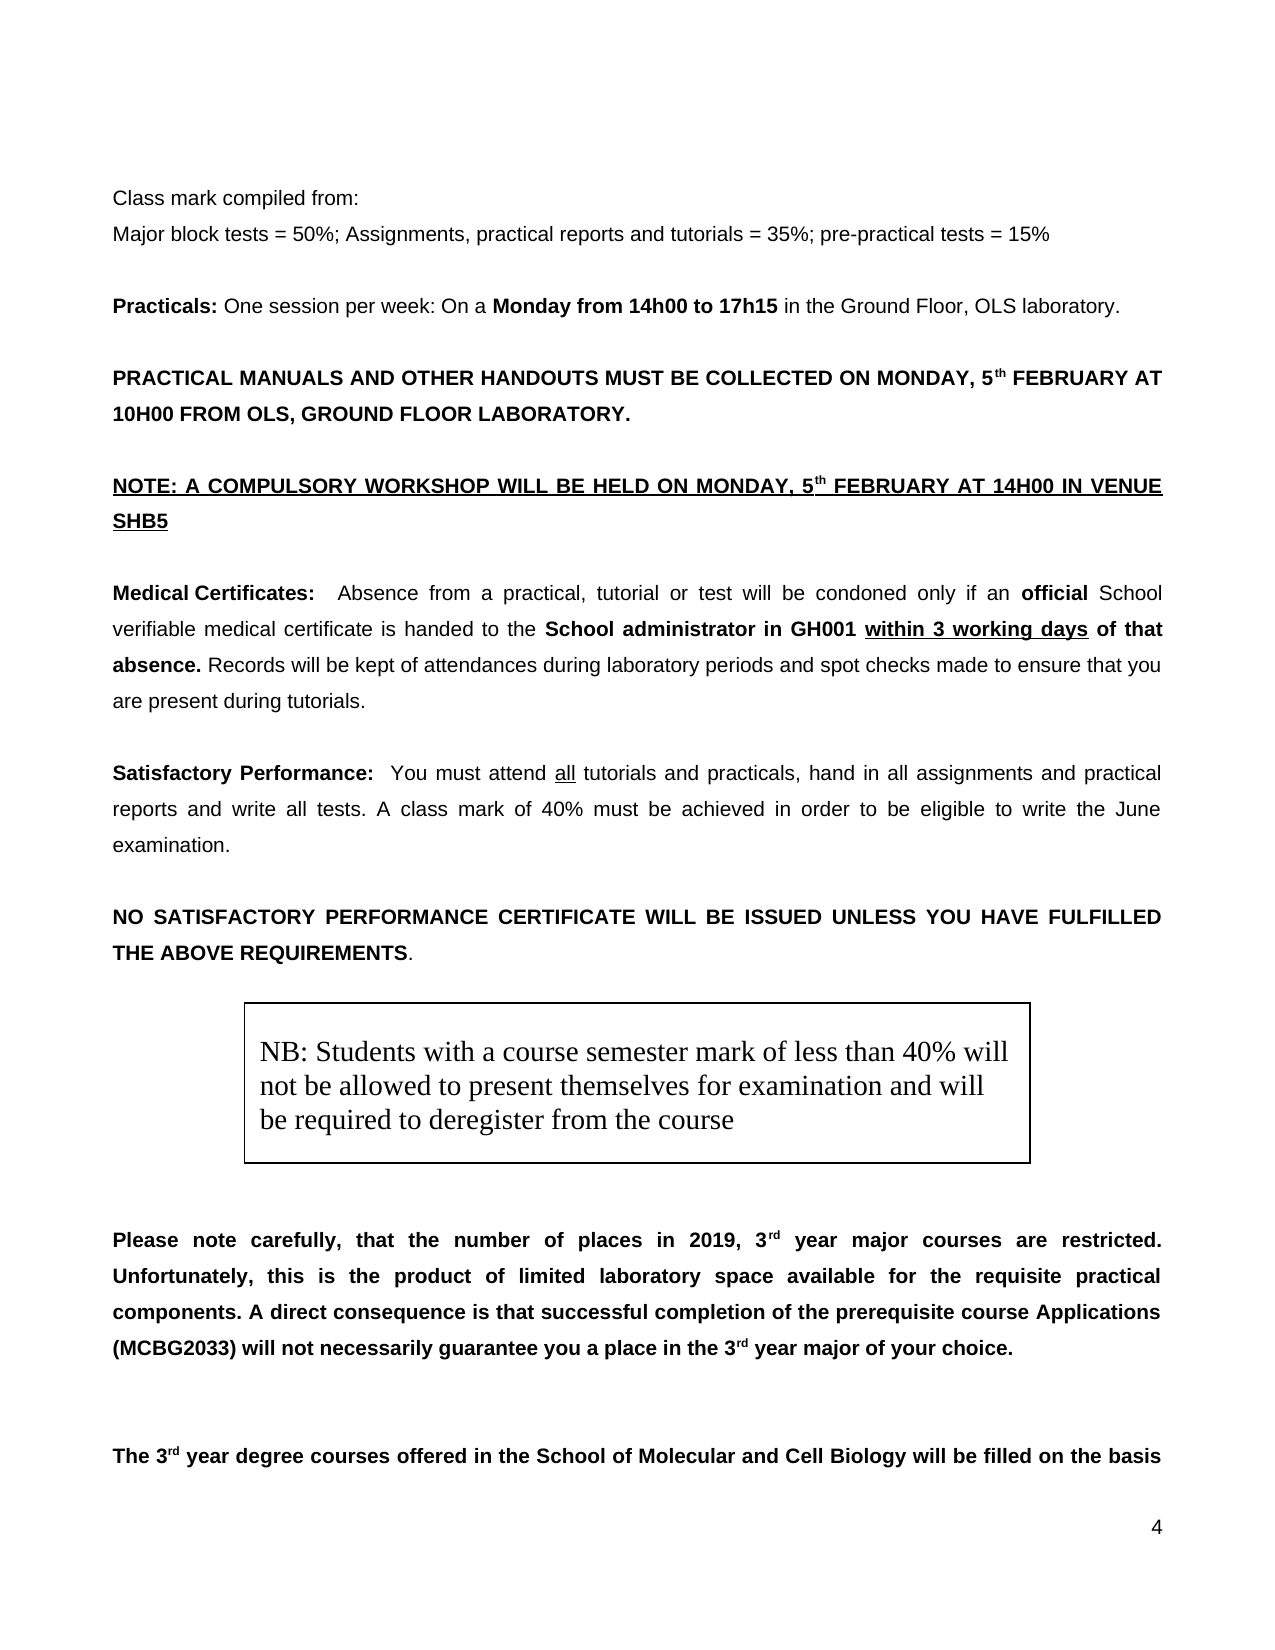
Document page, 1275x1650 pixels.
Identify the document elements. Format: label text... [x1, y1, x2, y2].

text SHB5 [112, 495, 1162, 533]
text Practicals: One session per week: On a Monday from 14h00 to 17h15 in the Ground Floor, OLS laboratory. [112, 294, 1162, 318]
text The 3rd year degree courses offered in the School of Molecular and Cell Biology will be filled on the basis [112, 1444, 1162, 1468]
text NO SATISFACTORY PERFORMANCE CERTIFICATE WILL BE ISSUED UNLESS YOU HAVE FULFILLED THE ABOVE REQUIREMENTS. [112, 905, 1162, 964]
text Please note carefully, that the number of places in 2019, 3rd year major courses are restricted. Unfortunately, this is the product of limited laboratory space available for the requisite practical components. A direct consequence is that successful completion of the prerequisite course Applications (MCBG2033) will not necessarily guarantee you a place in the 3rd year major of your choice. [112, 1228, 1162, 1360]
text Class mark compiled from: [112, 186, 1162, 210]
text Medical Certificates: Absence from a practical, tutorial or test will be condoned only if an official School verifiable medical certificate is handed to the School administrator in GH001 within 3 working days of that absence. Records will be kept of attendances during laboratory periods and spot checks made to ensure that you are present during tutorials. [112, 581, 1162, 713]
text NOTE: A COMPULSORY WORKSHOP WILL BE HELD ON MONDAY, 5th FEBRUARY AT 14H00 IN VENUE [112, 473, 1162, 494]
text Satisfactory Performance: You must attend all tutorials and practicals, hand in all assignments and practical reports and write all tests. A class mark of 40% must be achieved in order to be eligible to write the June examination. [112, 761, 1162, 857]
text Major block tests = 50%; Assignments, practical reports and tutorials = 35%; pre-practical tests = 15% [112, 222, 1162, 246]
text PRACTICAL MANUALS AND OTHER HANDOUTS MUST BE COLLECTED ON MONDAY, 5th FEBRUARY AT 10H00 FROM OLS, GROUND FLOOR LABORATORY. [112, 366, 1162, 426]
